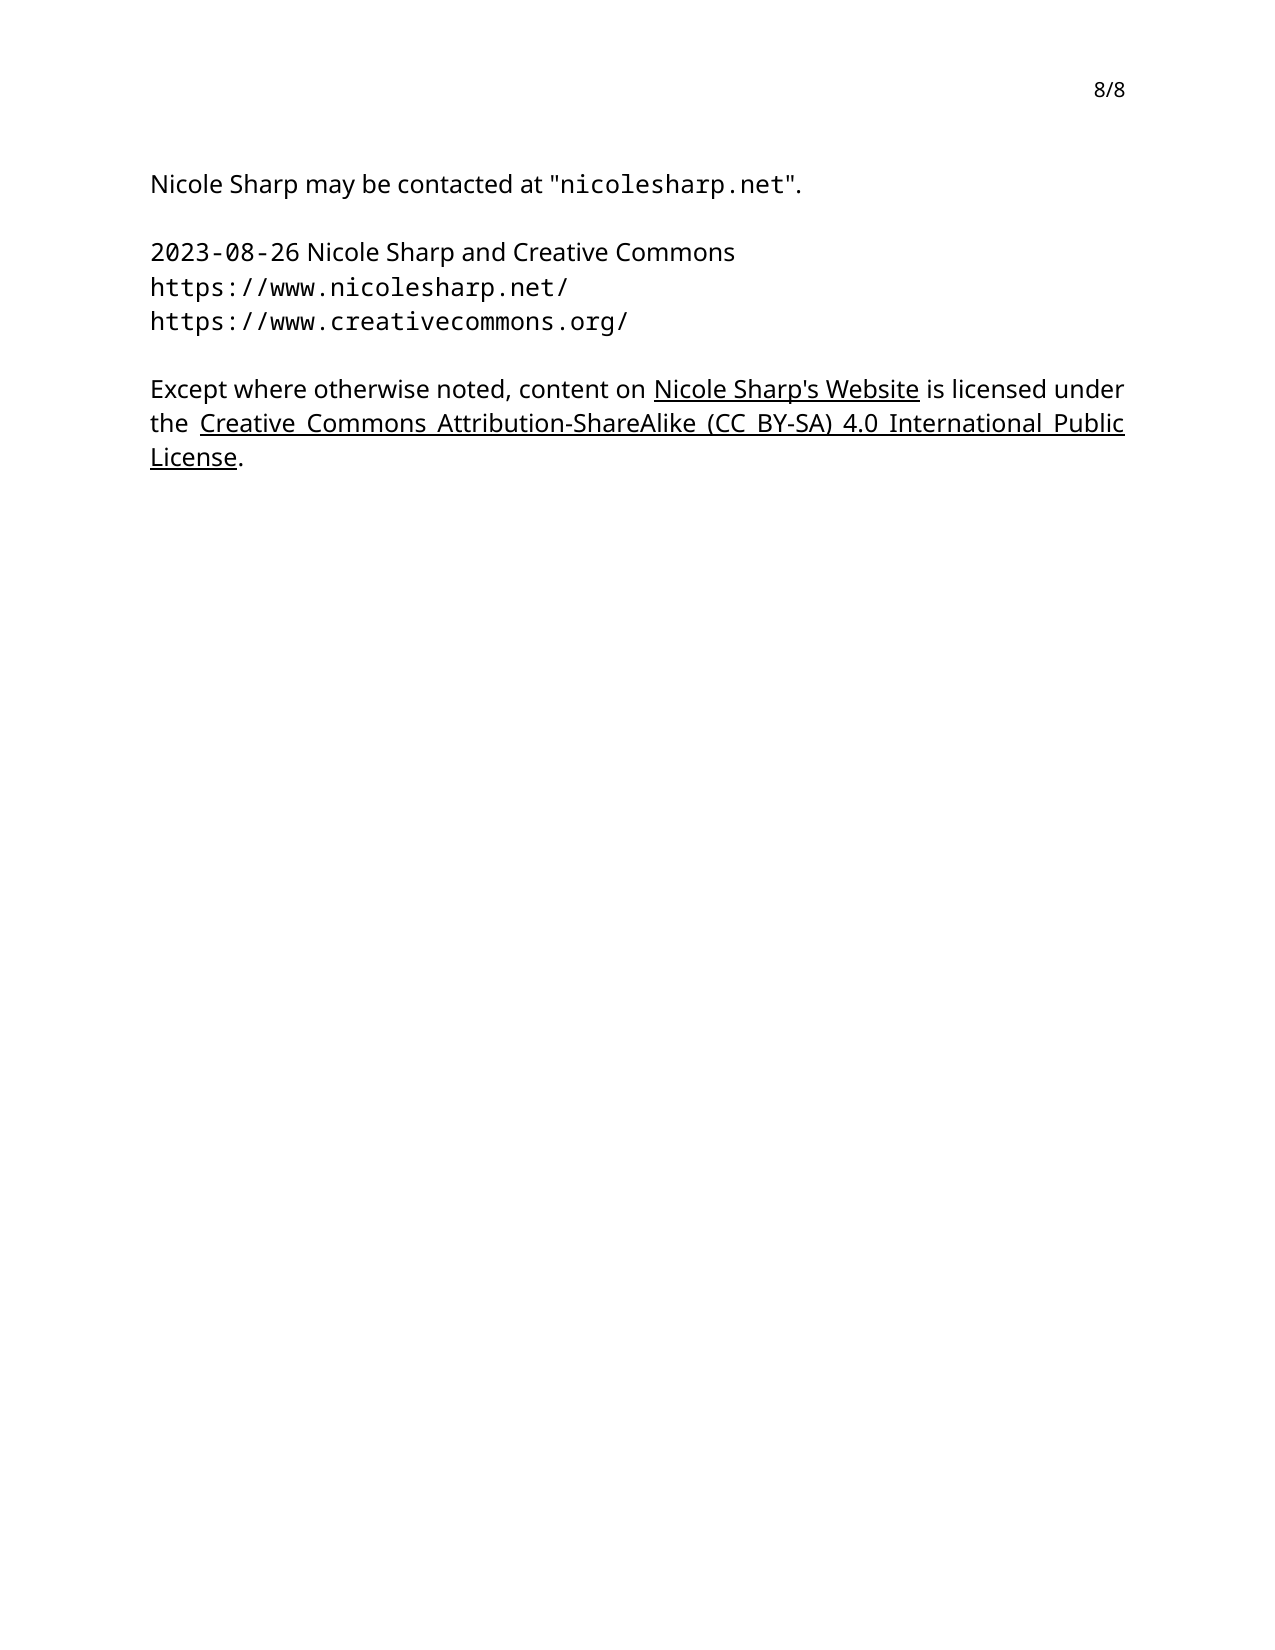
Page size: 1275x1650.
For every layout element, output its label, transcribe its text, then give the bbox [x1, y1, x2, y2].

text Except where otherwise noted, content on Nicole Sharp's Website is licensed under the Creative Commons Attribution-ShareAlike (CC BY-SA) 4.0 International Public License. [150, 337, 1125, 473]
text https://www.nicolesharp.net/ [150, 269, 1125, 303]
text Nicole Sharp may be contacted at "nicolesharp.net". [150, 133, 1125, 201]
text https://www.creativecommons.org/ [150, 303, 1125, 337]
text 2023-08-26 Nicole Sharp and Creative Commons [150, 201, 1125, 269]
